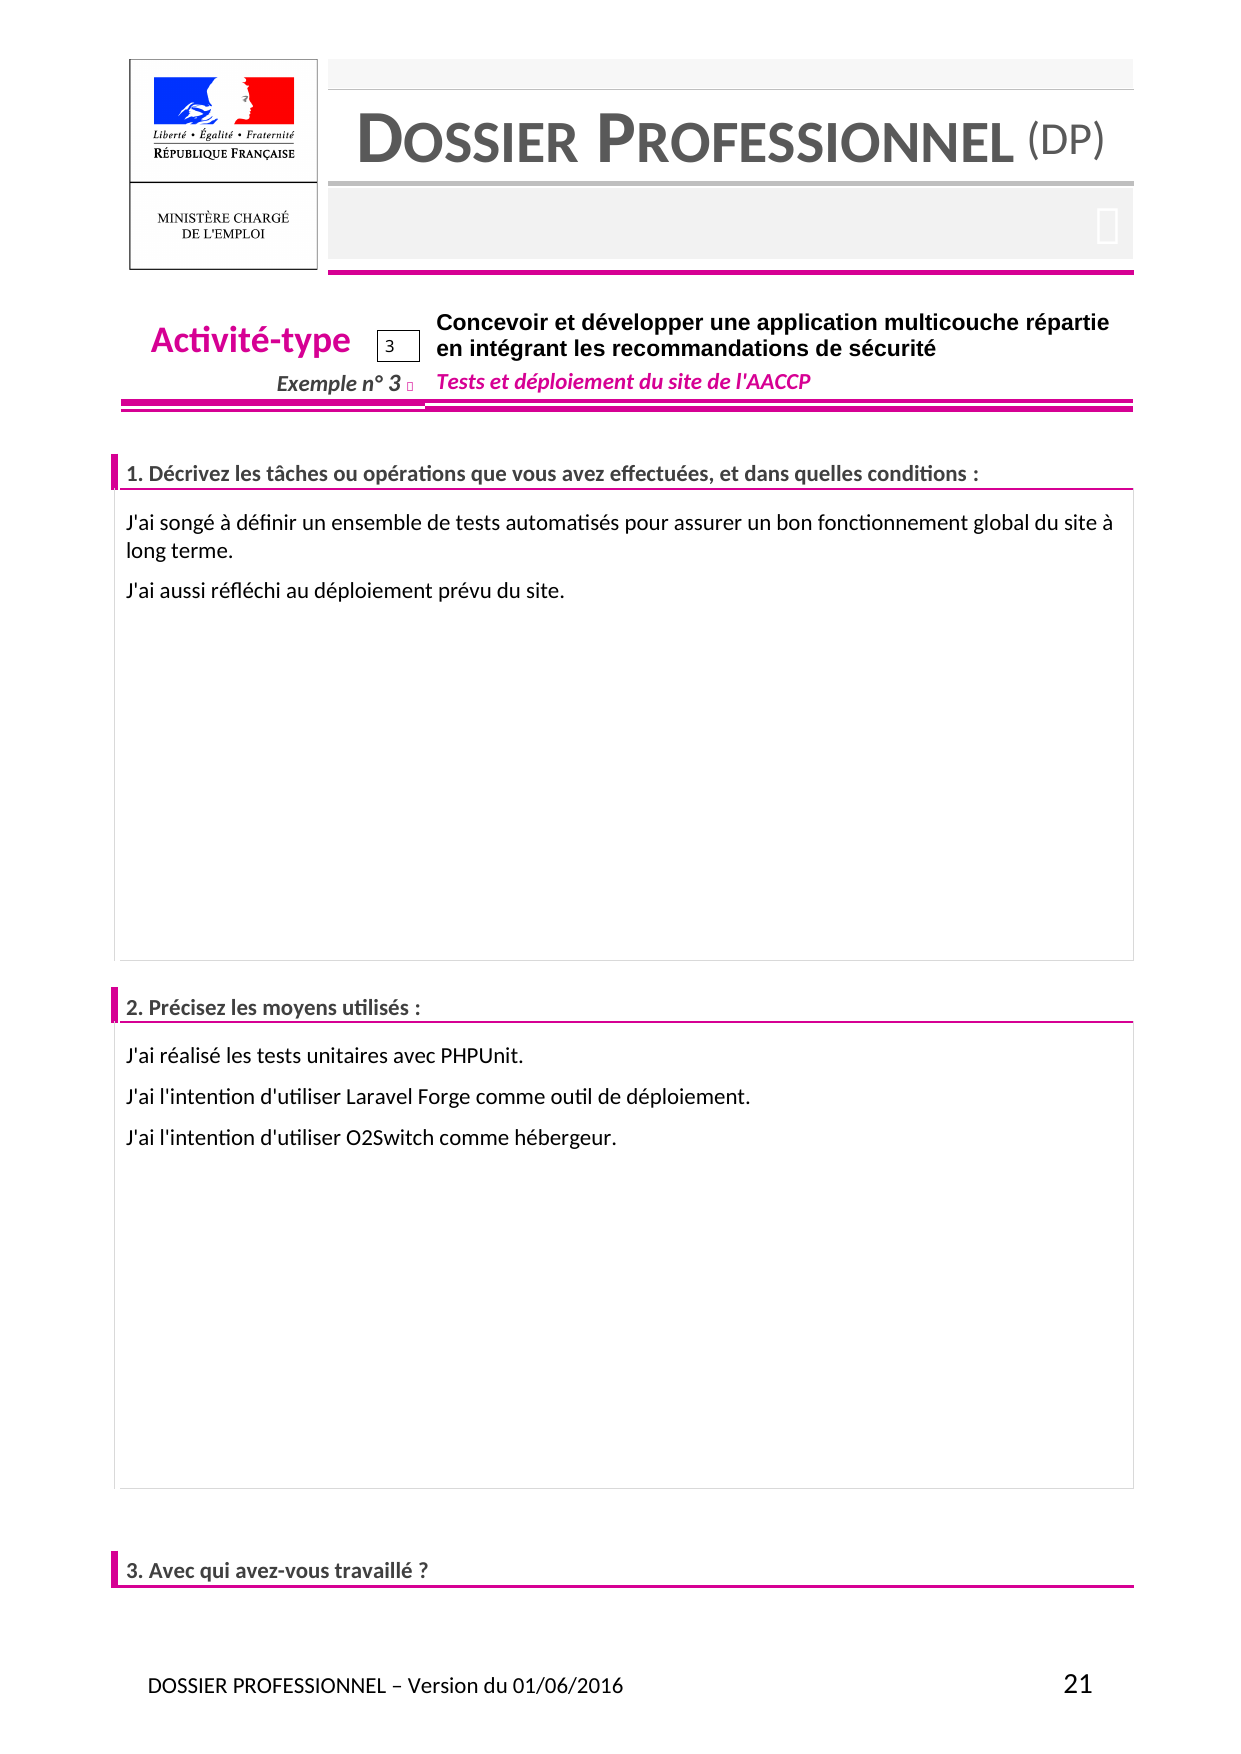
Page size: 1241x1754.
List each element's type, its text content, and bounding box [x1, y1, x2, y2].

table_cell J'ai songé à définir un ensemble de tests automatisés pour assurer un bon fonctionnement global du site à long terme. J'ai aussi réfléchi au déploiement prévu du site. [115, 488, 1133, 960]
table_cell [115, 399, 425, 453]
table_cell 2. Précisez les moyens utilisés : [118, 987, 1133, 1021]
table_header [366, 303, 425, 361]
table_cell J'ai réalisé les tests unitaires avec PHPUnit. J'ai l'intention d'utiliser Laravel Forge comme outil de déploiement. J'ai l'intention d'utiliser O2Switch comme hébergeur. [115, 1021, 1133, 1488]
table_cell 1. Décrivez les tâches ou opérations que vous avez effectuées, et dans quelles conditions : [118, 454, 1133, 487]
table_cell [425, 412, 602, 453]
table_cell 3. Avec qui avez-vous travaillé ? [118, 1551, 1133, 1584]
table_cell [602, 412, 1133, 453]
table_header Concevoir et développer une application multicouche répartie en intégrant les recommandations de sécurité [425, 303, 1133, 361]
table_cell Tests et déploiement du site de l'AACCP [425, 361, 1133, 399]
table_cell Exemple n° 3  [115, 361, 425, 399]
table_cell [115, 1488, 1133, 1551]
table_cell [115, 960, 1133, 987]
picture [129, 59, 318, 270]
table_header Activité-type [115, 303, 366, 361]
